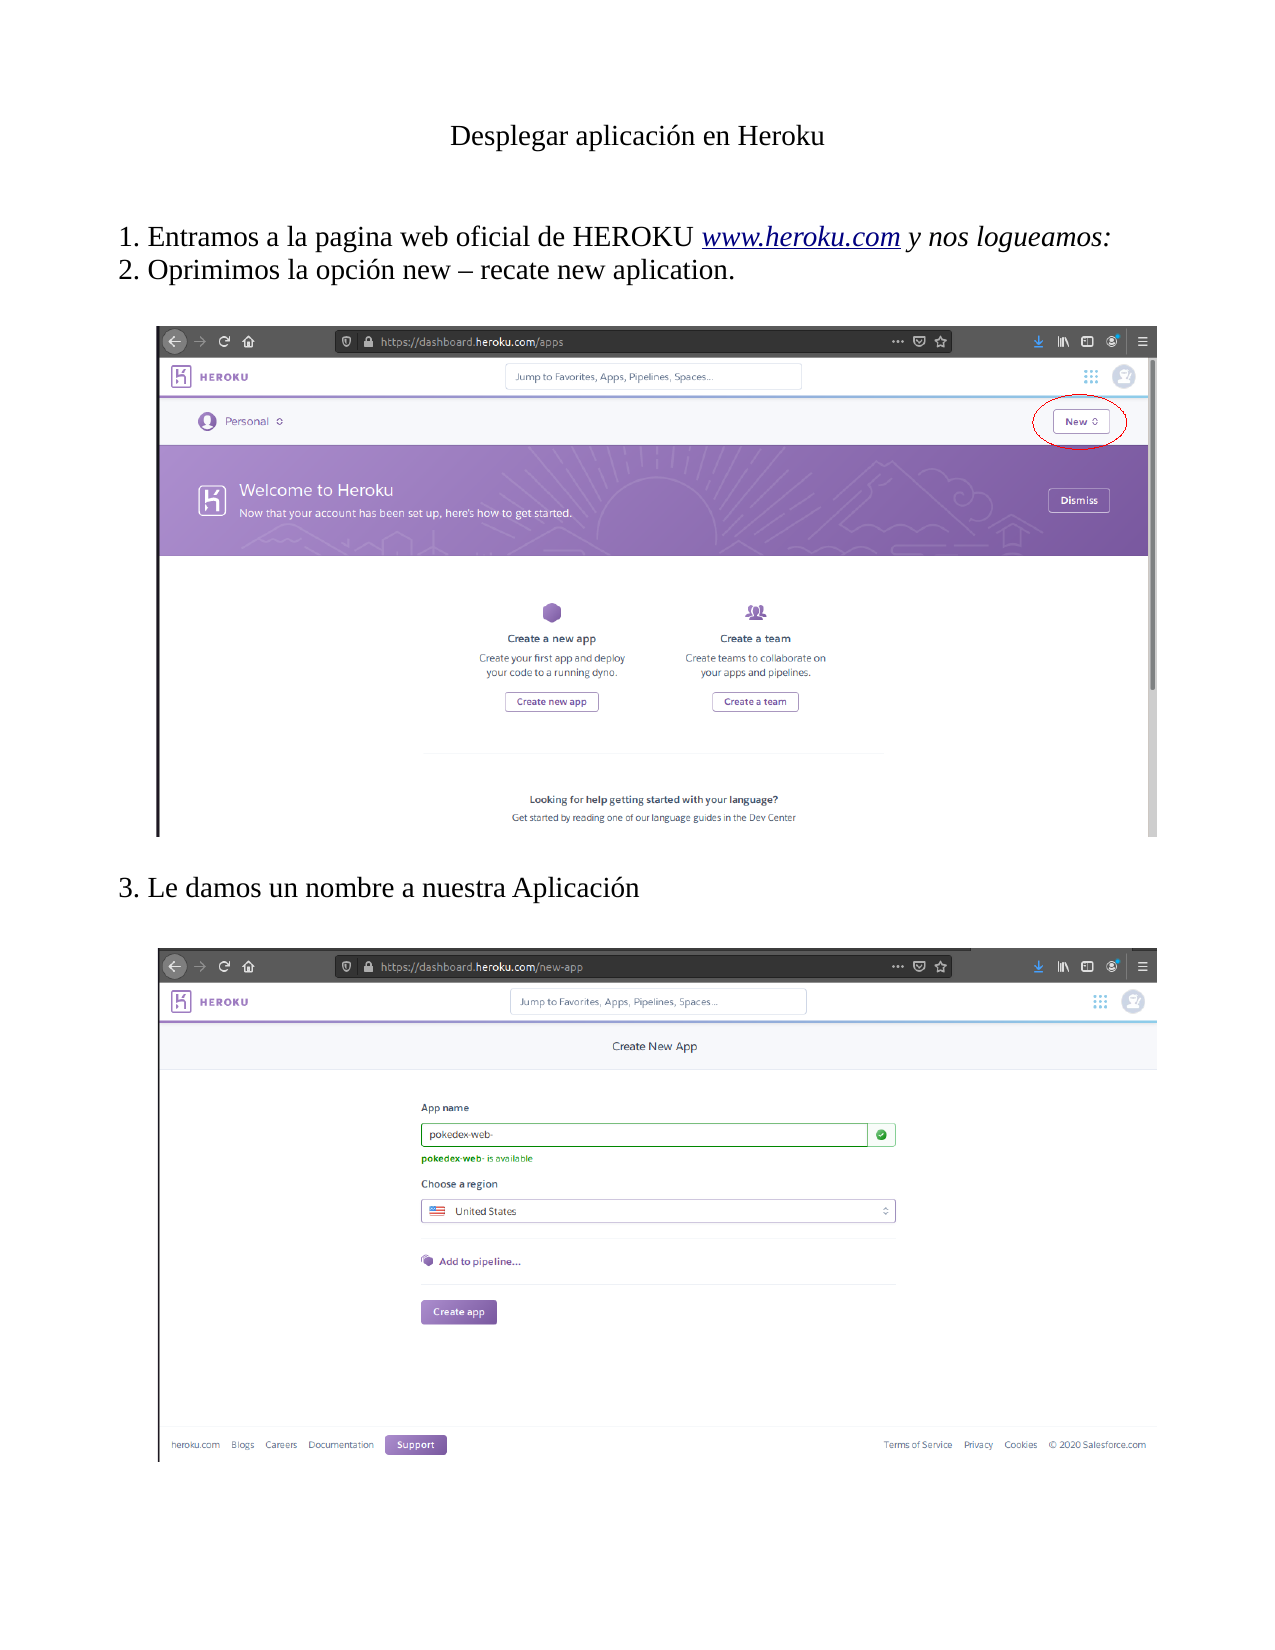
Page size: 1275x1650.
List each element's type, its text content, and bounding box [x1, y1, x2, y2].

text Desplegar aplicación en Heroku [118, 118, 1157, 152]
text 1. Entramos a la pagina web oficial de HEROKU www.heroku.com y nos logueamos: [118, 219, 1157, 252]
text 2. Oprimimos la opción new – recate new aplication. [118, 252, 1157, 286]
picture [156, 326, 1157, 837]
picture [157, 948, 1157, 1462]
text 3. Le damos un nombre a nuestra Aplicación [118, 870, 1157, 903]
